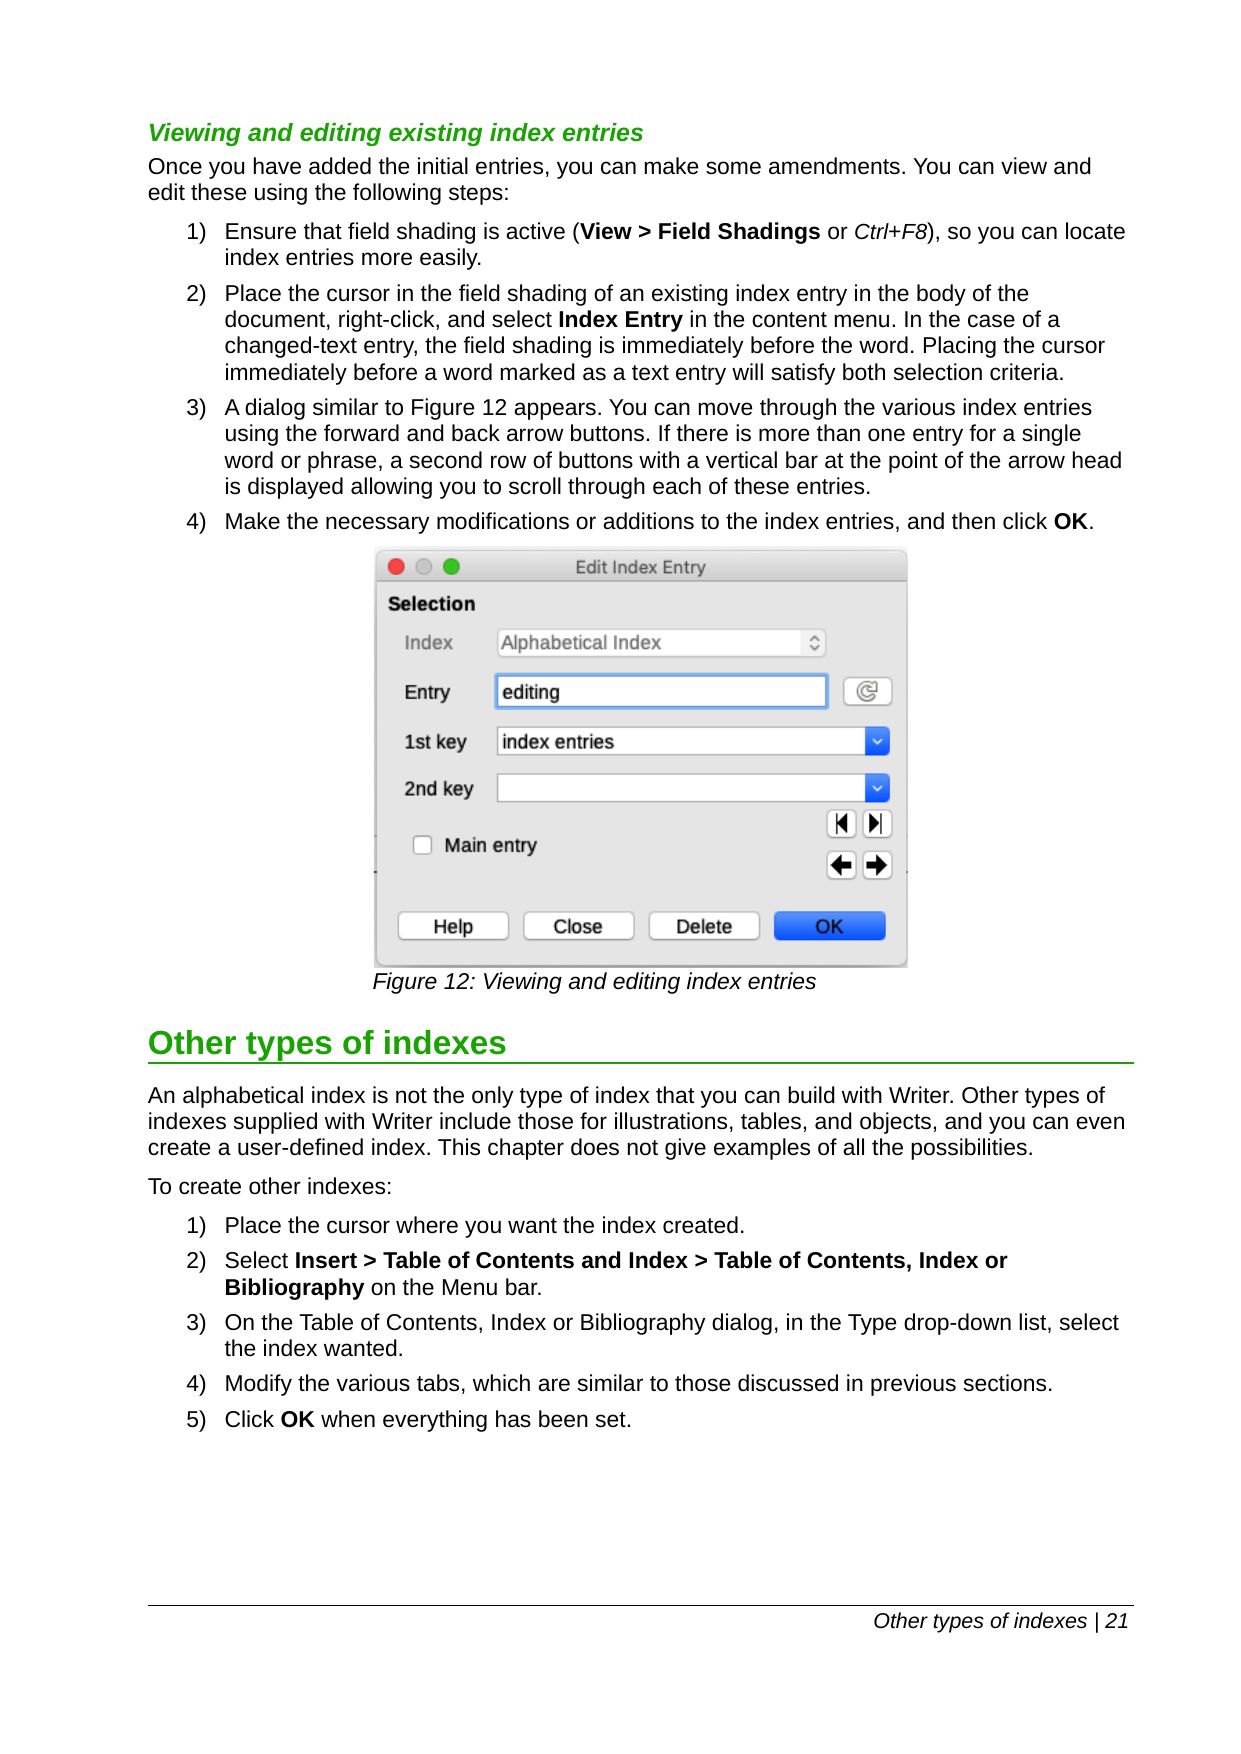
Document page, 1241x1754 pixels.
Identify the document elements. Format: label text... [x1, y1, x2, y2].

list Click OK when everything has been set. [207, 1406, 1134, 1432]
subtitle Viewing and editing existing index entries [148, 118, 1134, 147]
list Modify the various tabs, which are similar to those discussed in previous sections. [207, 1370, 1134, 1397]
list Place the cursor where you want the index created. [207, 1212, 1134, 1238]
list On the Table of Contents, Index or Bibliography dialog, in the Type drop-down list, select the index wanted. [207, 1309, 1134, 1362]
picture [373, 546, 908, 968]
list Select Insert > Table of Contents and Index > Table of Contents, Index or Bibliography on the Menu bar. [207, 1247, 1134, 1300]
subtitle Other types of indexes [148, 1023, 1134, 1062]
text An alphabetical index is not the only type of index that you can build with Writer. Other types of indexes supplied with Writer include those for illustrations, tables, and objects, and you can even create a user-defined index. This chapter does not give examples of all the possibilities. [148, 1082, 1134, 1161]
list Once you have added the initial entries, you can make some amendments. You can view and edit these using the following steps: [148, 153, 1134, 206]
list To create other indexes: [148, 1173, 1134, 1199]
list A dialog similar to Figure 12 appears. You can move through the various index entries using the forward and back arrow buttons. If there is more than one entry for a single word or phrase, a second row of buttons with a vertical bar at the point of the arrow head is displayed allowing you to scroll through each of these entries. [207, 394, 1134, 499]
list Make the necessary modifications or additions to the index entries, and then click OK. [207, 508, 1134, 534]
text Figure 12: Viewing and editing index entries [372, 546, 909, 994]
list Place the cursor in the field shading of an existing index entry in the body of the document, right-click, and select Index Entry in the content menu. In the case of a changed-text entry, the field shading is immediately before the word. Placing the cursor immediately before a word marked as a text entry will satisfy both selection criteria. [207, 279, 1134, 385]
list Ensure that field shading is active (View > Field Shadings or Ctrl+F8), so you can locate index entries more easily. [207, 218, 1134, 271]
